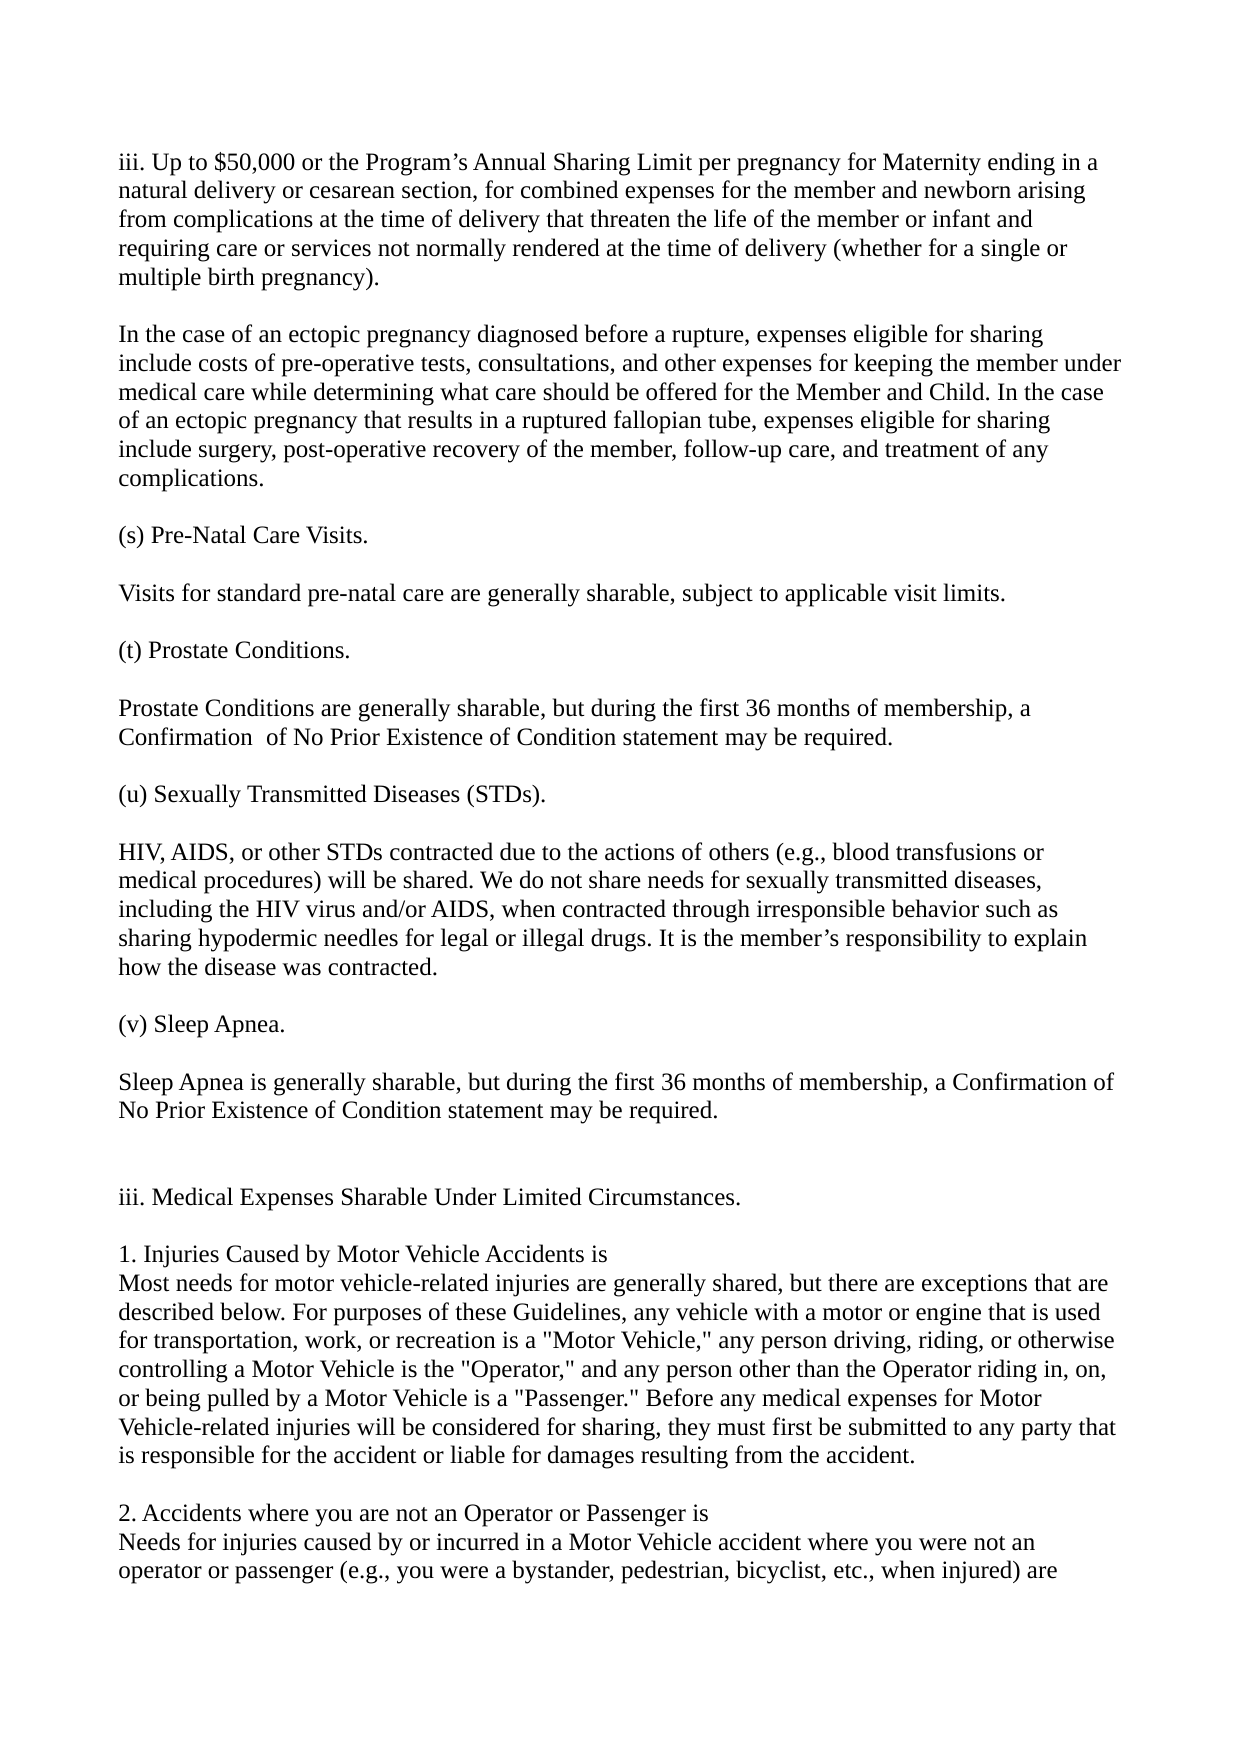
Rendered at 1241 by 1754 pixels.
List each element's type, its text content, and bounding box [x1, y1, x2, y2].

text (t) Prostate Conditions. [118, 636, 1122, 664]
text iii. Medical Expenses Sharable Under Limited Circumstances. [118, 1182, 1122, 1211]
text Sleep Apnea is generally sharable, but during the first 36 months of membership, a Confirmation of No Prior Existence of Condition statement may be required. [118, 1067, 1122, 1124]
text Visits for standard pre-natal care are generally sharable, subject to applicable visit limits. [118, 578, 1122, 607]
text 1. Injuries Caused by Motor Vehicle Accidents is [118, 1239, 1122, 1268]
text (v) Sleep Apnea. [118, 1009, 1122, 1038]
text iii. Up to $50,000 or the Program’s Annual Sharing Limit per pregnancy for Maternity ending in a natural delivery or cesarean section, for combined expenses for the member and newborn arising from complications at the time of delivery that threaten the life of the member or infant and requiring care or services not normally rendered at the time of delivery (whether for a single or multiple birth pregnancy). [118, 147, 1122, 291]
text (s) Pre-Natal Care Visits. [118, 521, 1122, 549]
text Most needs for motor vehicle-related injuries are generally shared, but there are exceptions that are described below. For purposes of these Guidelines, any vehicle with a motor or engine that is used for transportation, work, or recreation is a "Motor Vehicle," any person driving, riding, or otherwise controlling a Motor Vehicle is the "Operator," and any person other than the Operator riding in, on, or being pulled by a Motor Vehicle is a "Passenger." Before any medical expenses for Motor Vehicle-related injuries will be considered for sharing, they must first be submitted to any party that is responsible for the accident or liable for damages resulting from the accident. [118, 1268, 1122, 1469]
text (u) Sexually Transmitted Diseases (STDs). [118, 779, 1122, 808]
text Needs for injuries caused by or incurred in a Motor Vehicle accident where you were not an operator or passenger (e.g., you were a bystander, pedestrian, bicyclist, etc., when injured) are [118, 1527, 1122, 1584]
text HIV, AIDS, or other STDs contracted due to the actions of others (e.g., blood transfusions or medical procedures) will be shared. We do not share needs for sexually transmitted diseases, including the HIV virus and/or AIDS, when contracted through irresponsible behavior such as sharing hypodermic needles for legal or illegal drugs. It is the member’s responsibility to explain how the disease was contracted. [118, 837, 1122, 981]
text Prostate Conditions are generally sharable, but during the first 36 months of membership, a Confirmation of No Prior Existence of Condition statement may be required. [118, 693, 1122, 751]
text 2. Accidents where you are not an Operator or Passenger is [118, 1498, 1122, 1527]
text In the case of an ectopic pregnancy diagnosed before a rupture, expenses eligible for sharing include costs of pre-operative tests, consultations, and other expenses for keeping the member under medical care while determining what care should be offered for the Member and Child. In the case of an ectopic pregnancy that results in a ruptured fallopian tube, expenses eligible for sharing include surgery, post-operative recovery of the member, follow-up care, and treatment of any complications. [118, 319, 1122, 492]
